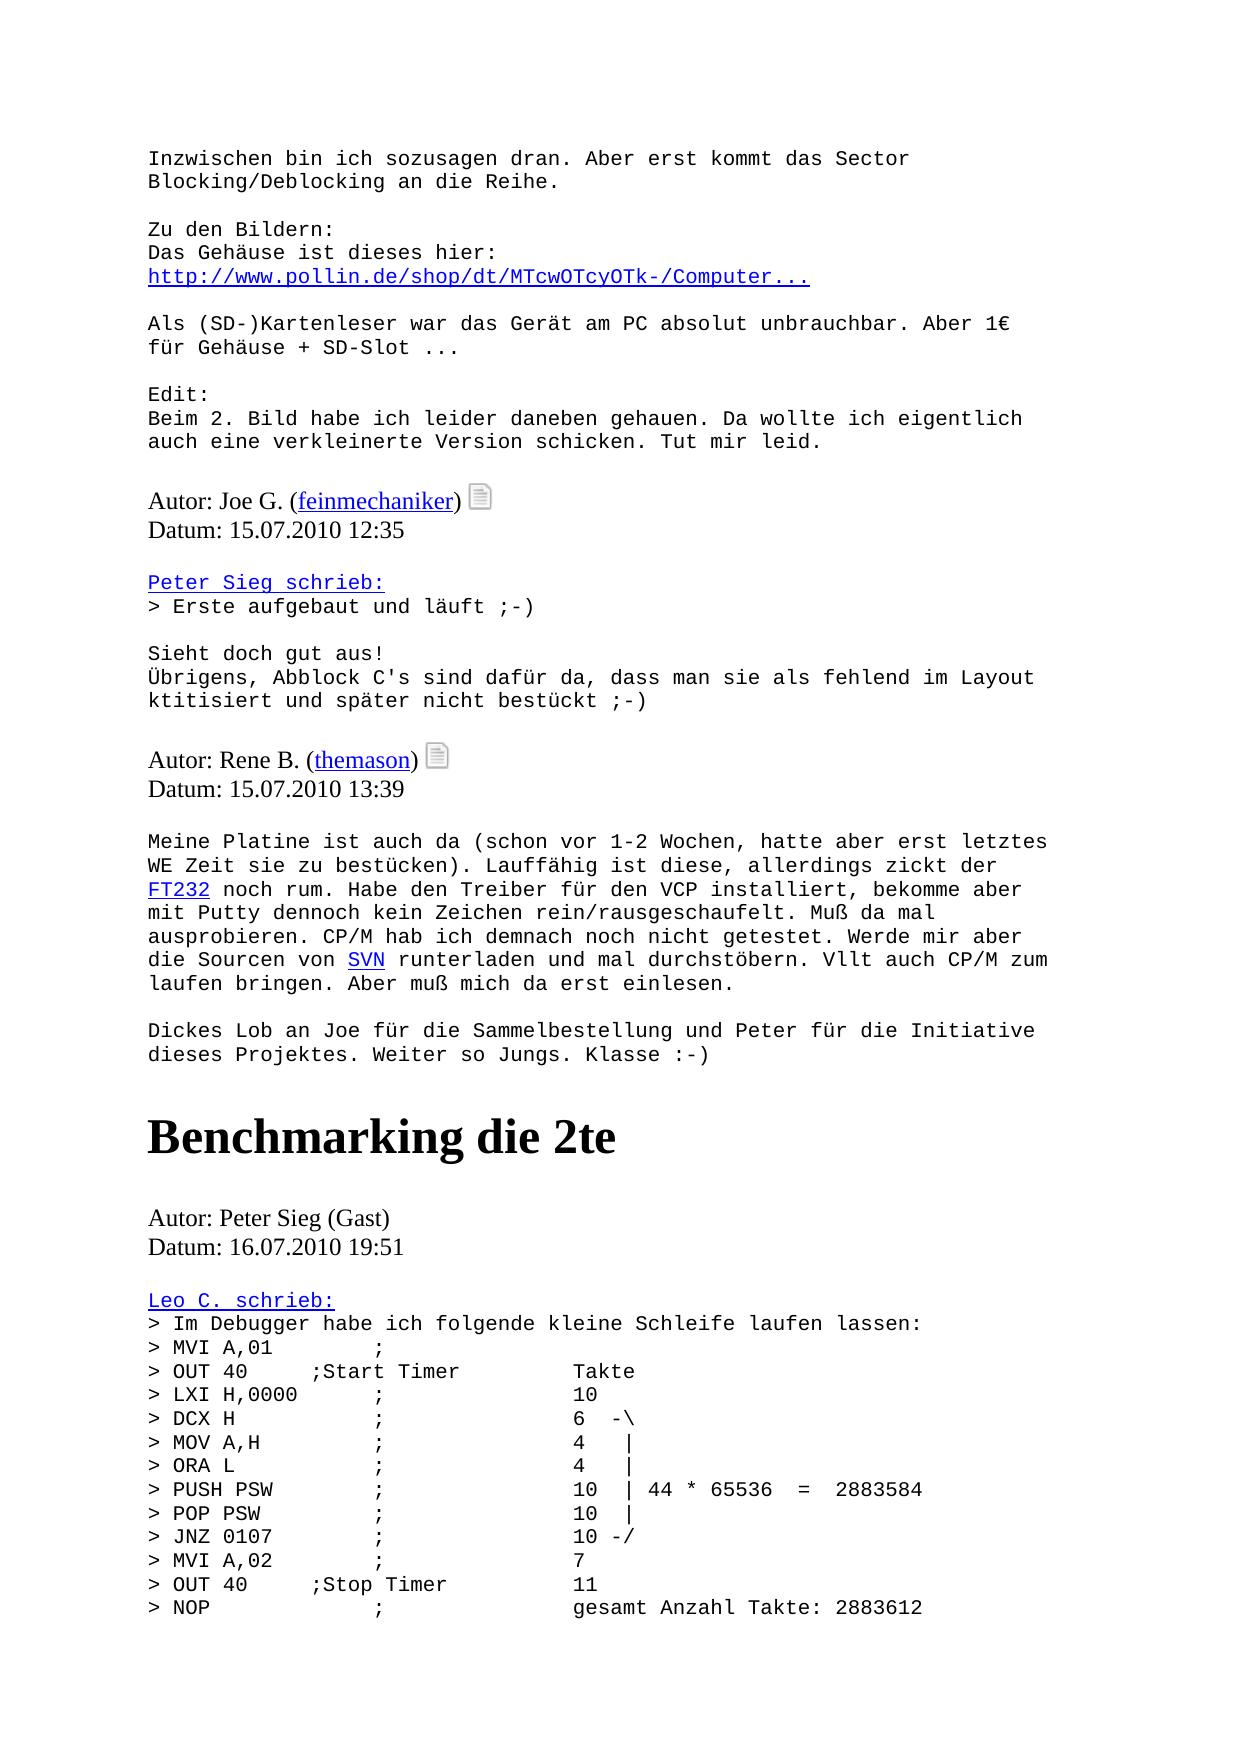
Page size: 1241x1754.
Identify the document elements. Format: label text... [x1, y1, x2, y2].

text Meine Platine ist auch da (schon vor 1-2 Wochen, hatte aber erst letztes [148, 831, 1093, 855]
text > LXI H,0000 ; 10 [148, 1384, 1093, 1408]
text ktitisiert und später nicht bestückt ;-) [148, 690, 1093, 714]
text Autor: Joe G. (feinmechaniker) [148, 484, 1093, 515]
text > POP PSW ; 10 | [148, 1503, 1093, 1526]
text > OUT 40 ;Start Timer Takte [148, 1361, 1093, 1384]
text Autor: Rene B. (themason) [148, 743, 1093, 774]
text > Im Debugger habe ich folgende kleine Schleife laufen lassen: [148, 1313, 1093, 1337]
text Blocking/Deblocking an die Reihe. [148, 171, 1093, 195]
picture [467, 483, 494, 510]
text > DCX H ; 6 -\ [148, 1408, 1093, 1432]
text Edit: [148, 384, 1093, 408]
text > PUSH PSW ; 10 | 44 * 65536 = 2883584 [148, 1479, 1093, 1503]
text dieses Projektes. Weiter so Jungs. Klasse :-) [148, 1044, 1093, 1068]
text mit Putty dennoch kein Zeichen rein/rausgeschaufelt. Muß da mal [148, 902, 1093, 926]
text Übrigens, Abblock C's sind dafür da, dass man sie als fehlend im Layout [148, 667, 1093, 690]
text Zu den Bildern: [148, 218, 1093, 242]
text WE Zeit sie zu bestücken). Lauffähig ist diese, allerdings zickt der [148, 855, 1093, 878]
subtitle Benchmarking die 2te [148, 1107, 1093, 1164]
text > OUT 40 ;Stop Timer 11 [148, 1573, 1093, 1597]
picture [424, 742, 451, 769]
text die Sourcen von SVN runterladen und mal durchstöbern. Vllt auch CP/M zum [148, 949, 1093, 973]
text > JNZ 0107 ; 10 -/ [148, 1526, 1093, 1550]
text ausprobieren. CP/M hab ich demnach noch nicht getestet. Werde mir aber [148, 926, 1093, 949]
text > MVI A,01 ; [148, 1337, 1093, 1361]
text Datum: 15.07.2010 13:39 [148, 774, 1093, 802]
text Sieht doch gut aus! [148, 643, 1093, 667]
text http://www.pollin.de/shop/dt/MTcwOTcyOTk-/Computer... [148, 266, 1093, 289]
text > NOP ; gesamt Anzahl Takte: 2883612 [148, 1597, 1093, 1621]
text > Erste aufgebaut und läuft ;-) [148, 596, 1093, 619]
text > MVI A,02 ; 7 [148, 1550, 1093, 1573]
text FT232 noch rum. Habe den Treiber für den VCP installiert, bekomme aber [148, 878, 1093, 902]
text Das Gehäuse ist dieses hier: [148, 242, 1093, 266]
text Autor: Peter Sieg (Gast) [148, 1203, 1093, 1232]
text laufen bringen. Aber muß mich da erst einlesen. [148, 973, 1093, 997]
text Als (SD-)Kartenleser war das Gerät am PC absolut unbrauchbar. Aber 1€ [148, 313, 1093, 337]
text > MOV A,H ; 4 | [148, 1432, 1093, 1455]
text Datum: 16.07.2010 19:51 [148, 1232, 1093, 1261]
text auch eine verkleinerte Version schicken. Tut mir leid. [148, 431, 1093, 455]
text Beim 2. Bild habe ich leider daneben gehauen. Da wollte ich eigentlich [148, 408, 1093, 431]
text Datum: 15.07.2010 12:35 [148, 515, 1093, 543]
text für Gehäuse + SD-Slot ... [148, 337, 1093, 360]
text Dickes Lob an Joe für die Sammelbestellung und Peter für die Initiative [148, 1020, 1093, 1044]
text > ORA L ; 4 | [148, 1455, 1093, 1479]
text Leo C. schrieb: [148, 1290, 1093, 1313]
text Peter Sieg schrieb: [148, 572, 1093, 596]
text Inzwischen bin ich sozusagen dran. Aber erst kommt das Sector [148, 148, 1093, 171]
